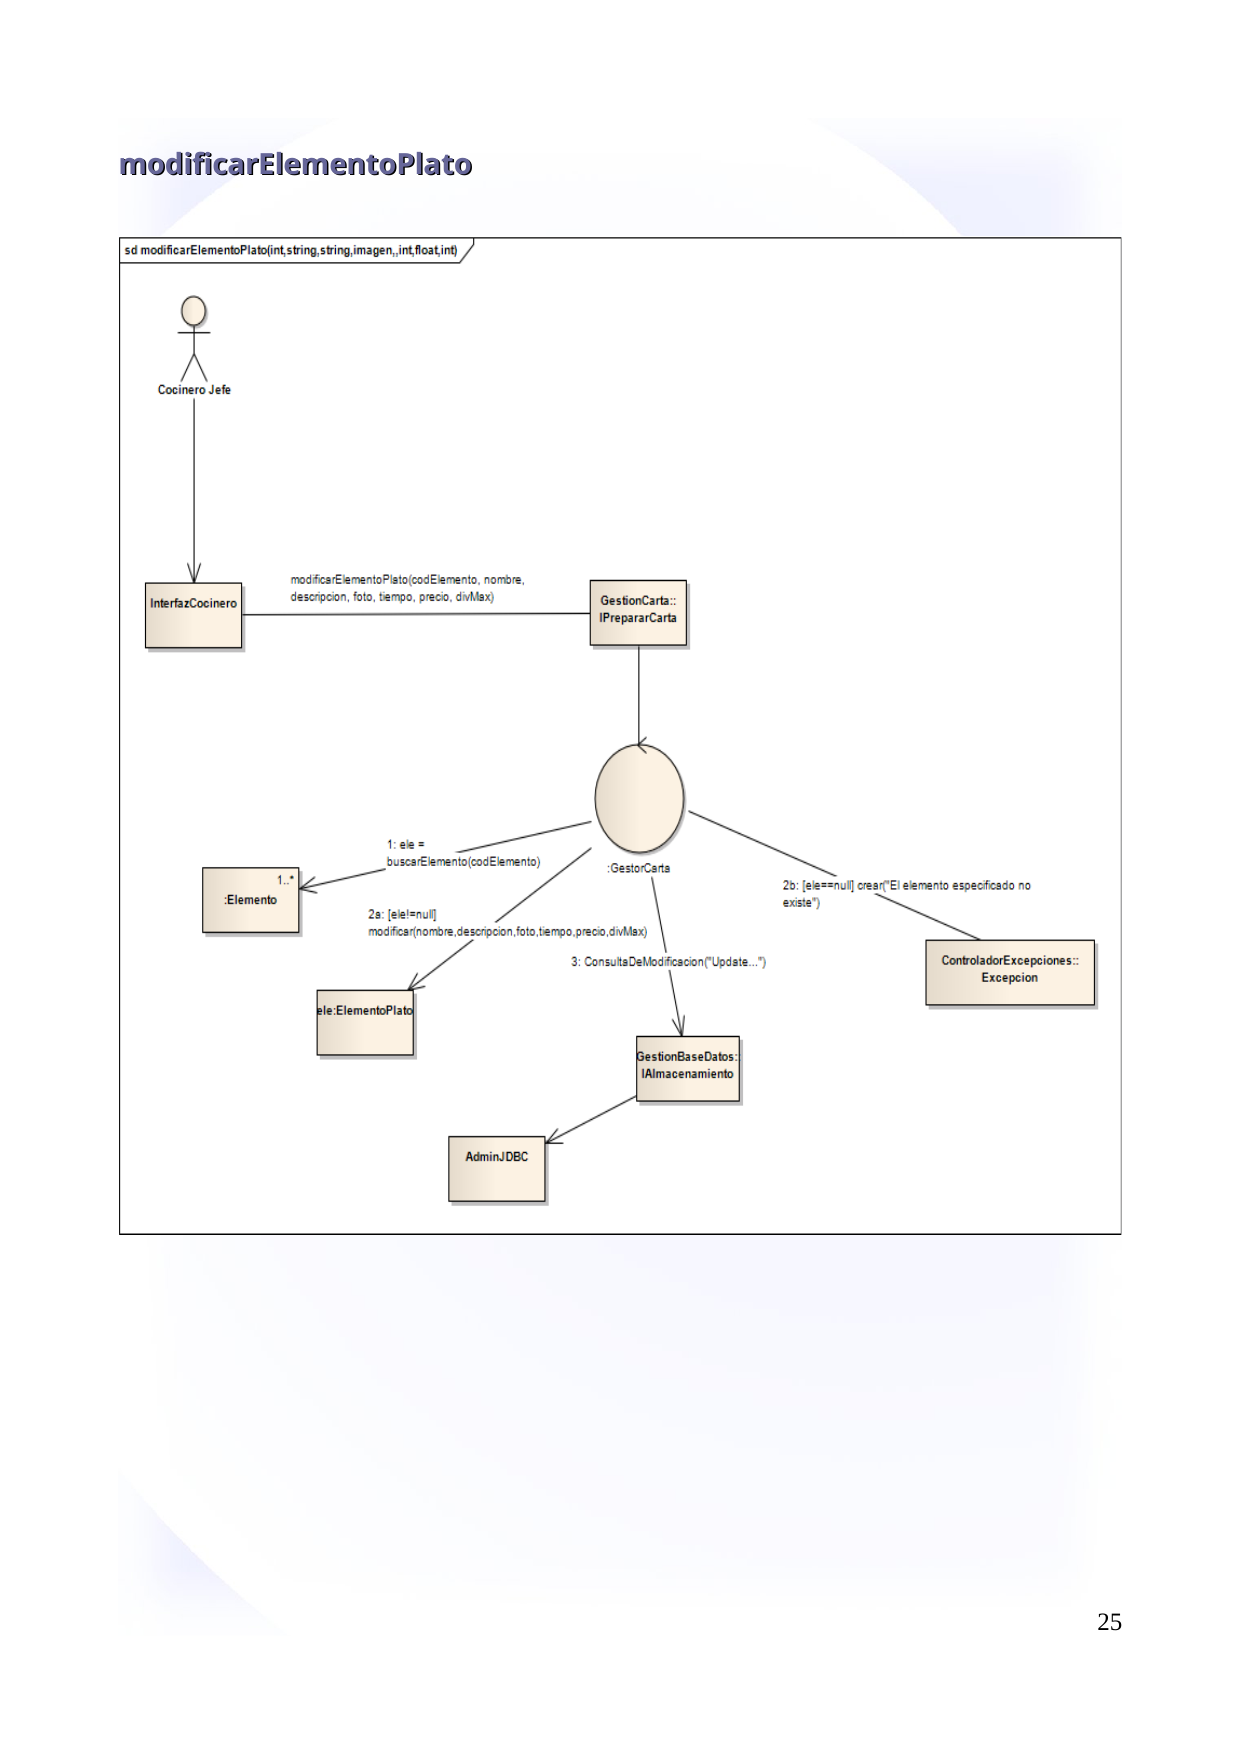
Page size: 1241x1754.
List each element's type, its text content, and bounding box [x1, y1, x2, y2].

picture [118, 183, 1122, 1636]
subtitle modificarElementoPlato [118, 143, 1122, 183]
picture [118, 118, 1122, 143]
